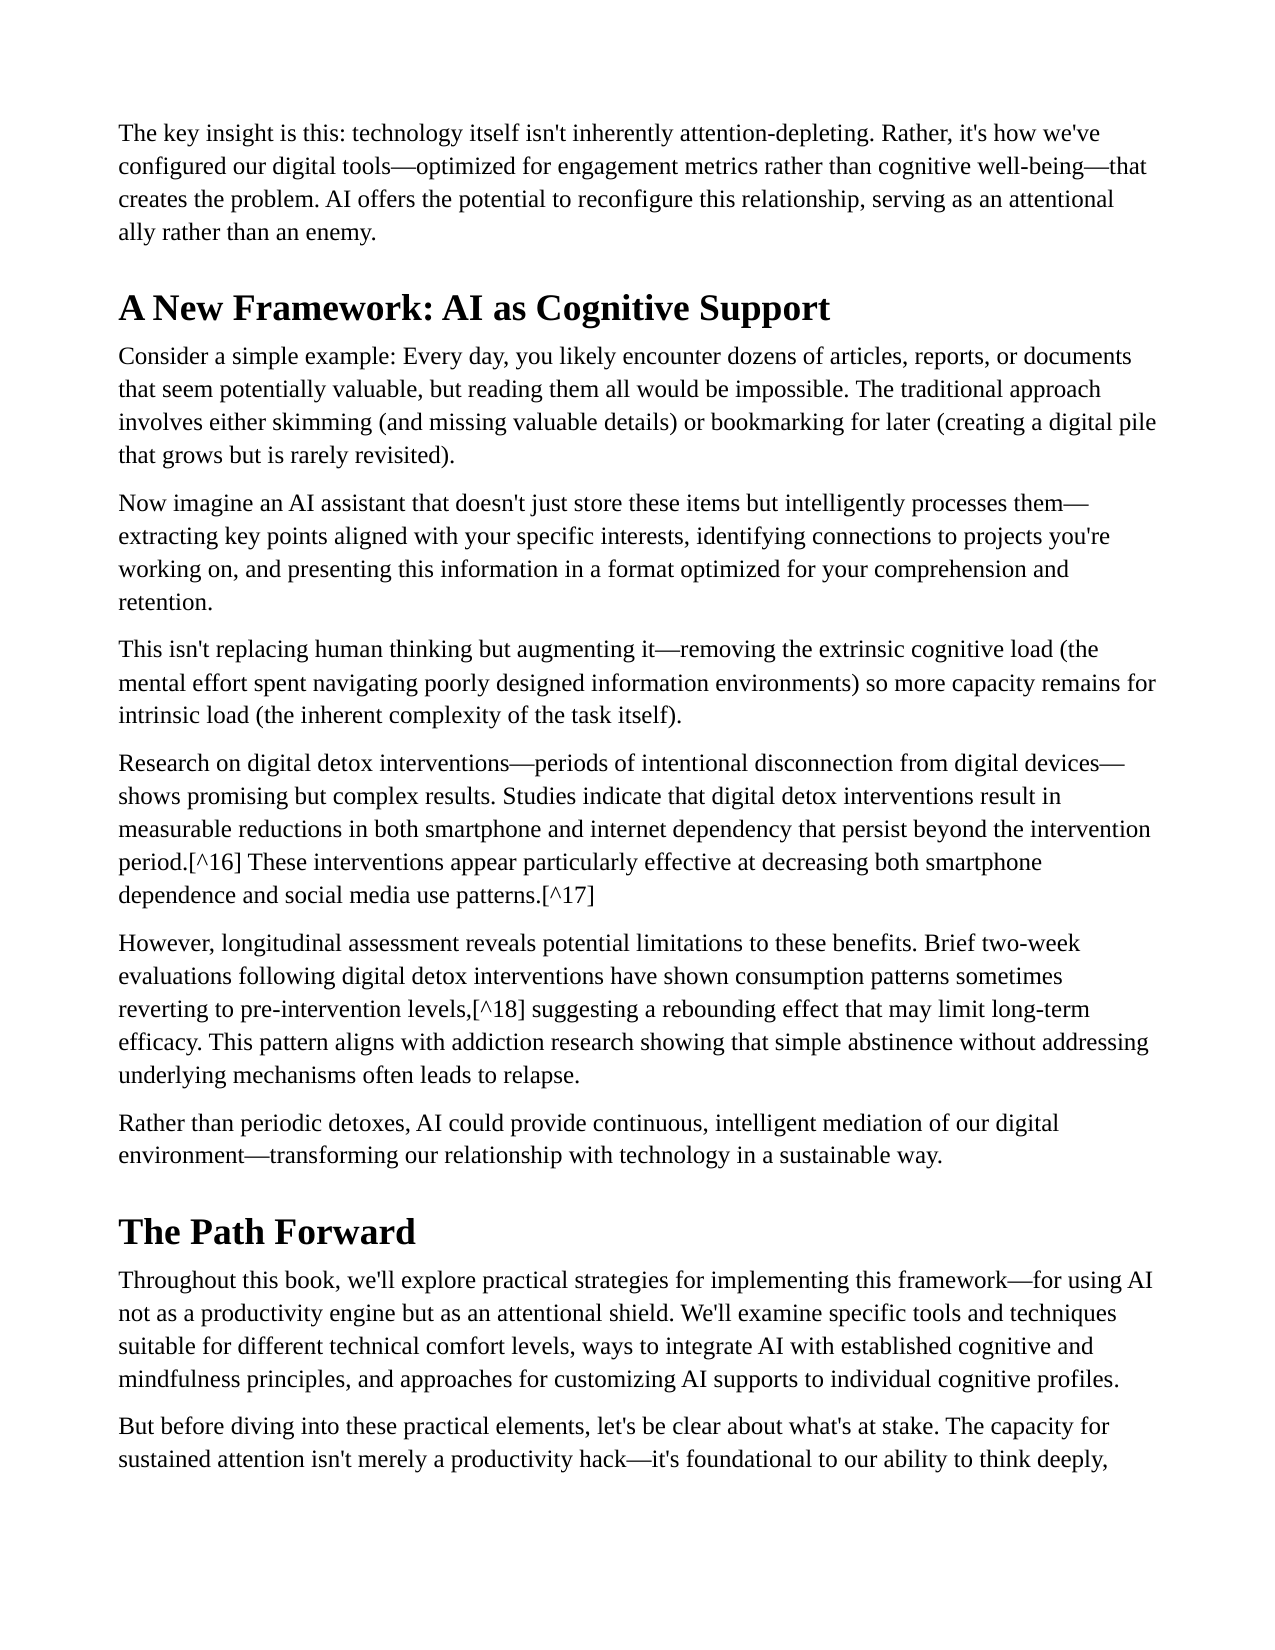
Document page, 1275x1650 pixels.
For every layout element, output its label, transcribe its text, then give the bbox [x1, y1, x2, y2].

text But before diving into these practical elements, let's be clear about what's at stake. The capacity for sustained attention isn't merely a productivity hack—it's foundational to our ability to think deeply, [118, 1411, 1157, 1473]
text Consider a simple example: Every day, you likely encounter dozens of articles, reports, or documents that seem potentially valuable, but reading them all would be impossible. The traditional approach involves either skimming (and missing valuable details) or bookmarking for later (creating a digital pile that grows but is rarely revisited). [118, 341, 1157, 469]
text This isn't replacing human thinking but augmenting it—removing the extrinsic cognitive load (the mental effort spent navigating poorly designed information environments) so more capacity remains for intrinsic load (the inherent complexity of the task itself). [118, 634, 1157, 729]
text However, longitudinal assessment reveals potential limitations to these benefits. Brief two-week evaluations following digital detox interventions have shown consumption patterns sometimes reverting to pre-intervention levels,[^18] suggesting a rebounding effect that may limit long-term efficacy. This pattern aligns with addiction research showing that simple abstinence without addressing underlying mechanisms often leads to relapse. [118, 928, 1157, 1089]
text The key insight is this: technology itself isn't inherently attention-depleting. Rather, it's how we've configured our digital tools—optimized for engagement metrics rather than cognitive well-being—that creates the problem. AI offers the potential to reconfigure this relationship, serving as an attentional ally rather than an enemy. [118, 118, 1157, 246]
text Now imagine an AI assistant that doesn't just store these items but intelligently processes them—extracting key points aligned with your specific interests, identifying connections to projects you're working on, and presenting this information in a format optimized for your comprehension and retention. [118, 488, 1157, 616]
text Rather than periodic detoxes, AI could provide continuous, intelligent mediation of our digital environment—transforming our relationship with technology in a sustainable way. [118, 1108, 1157, 1169]
subtitle The Path Forward [118, 1209, 1157, 1252]
subtitle A New Framework: AI as Cognitive Support [118, 286, 1157, 329]
text Throughout this book, we'll explore practical strategies for implementing this framework—for using AI not as a productivity engine but as an attentional shield. We'll examine specific tools and techniques suitable for different technical comfort levels, ways to integrate AI with established cognitive and mindfulness principles, and approaches for customizing AI supports to individual cognitive profiles. [118, 1265, 1157, 1392]
text Research on digital detox interventions—periods of intentional disconnection from digital devices—shows promising but complex results. Studies indicate that digital detox interventions result in measurable reductions in both smartphone and internet dependency that persist beyond the intervention period.[^16] These interventions appear particularly effective at decreasing both smartphone dependence and social media use patterns.[^17] [118, 748, 1157, 909]
